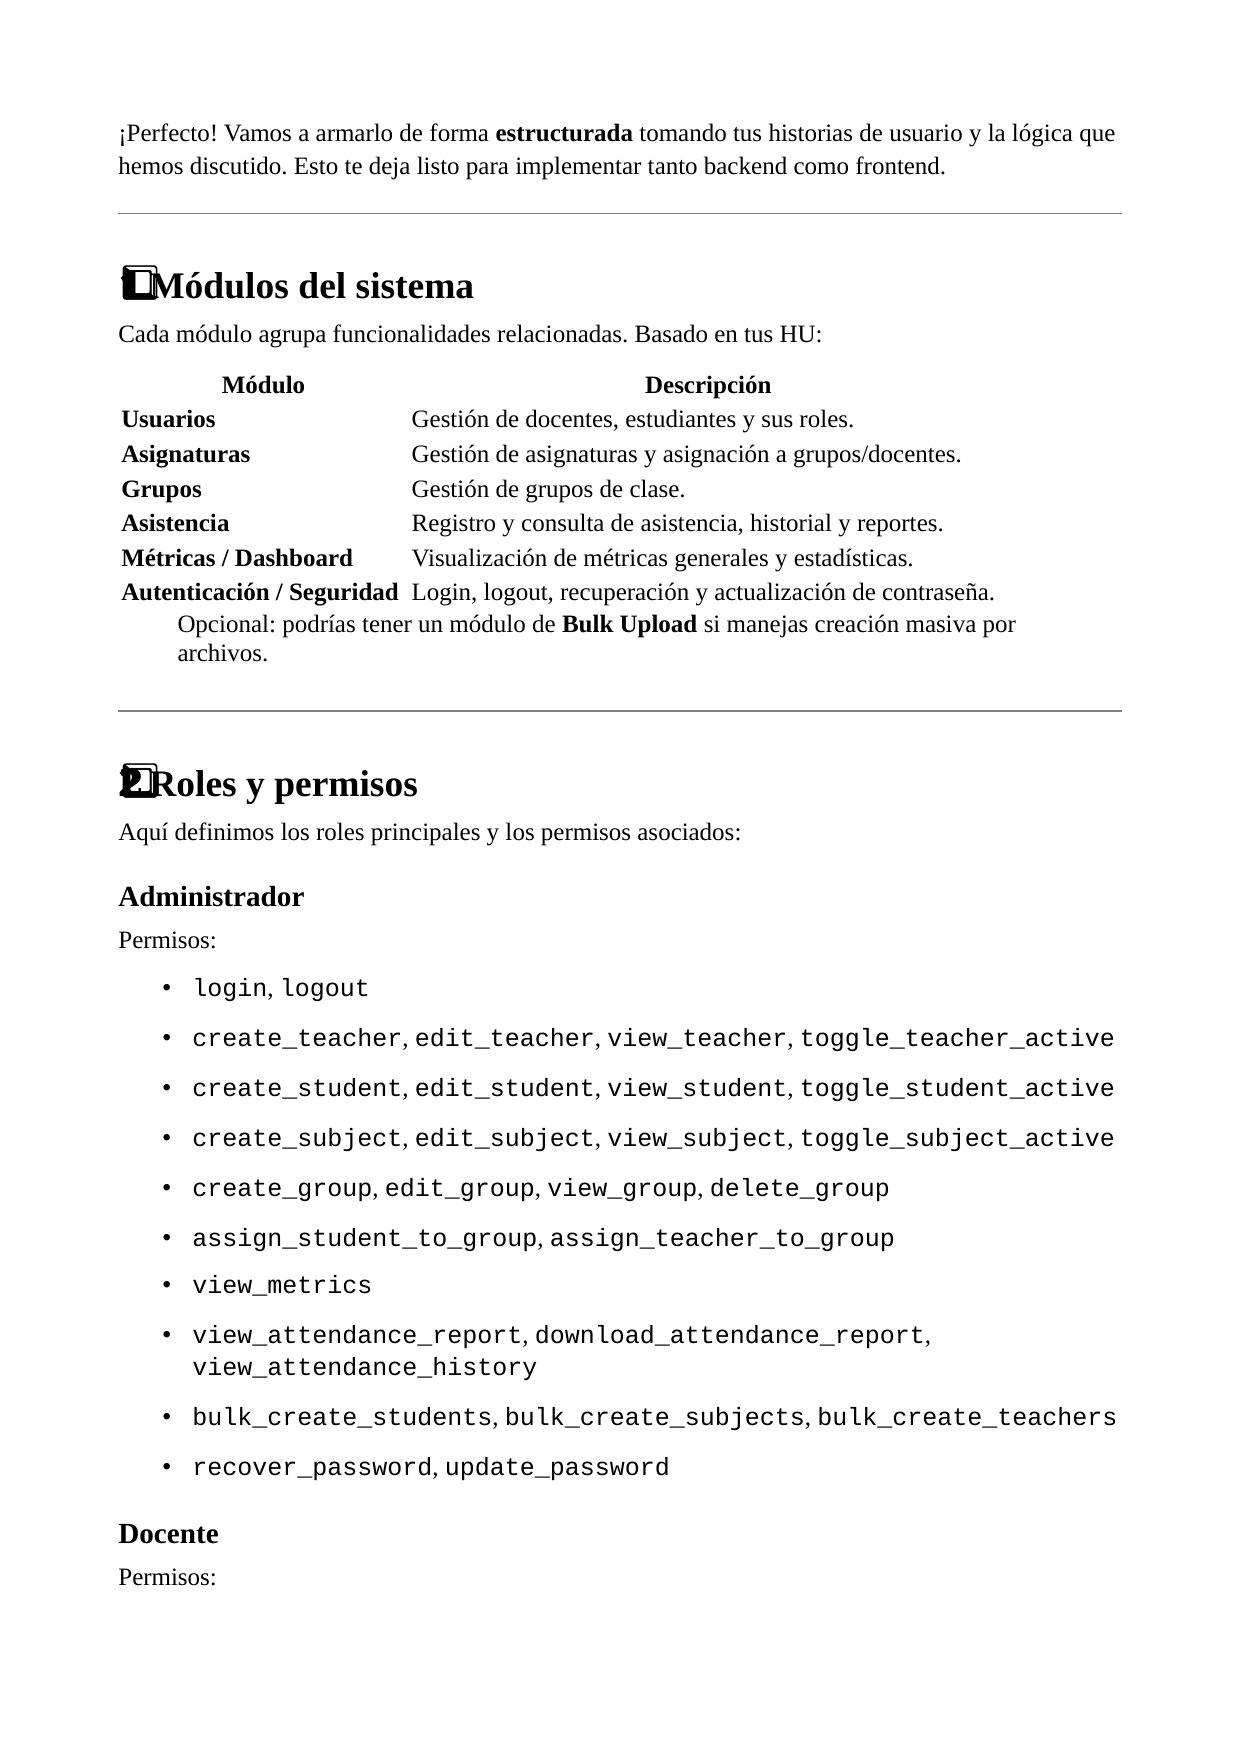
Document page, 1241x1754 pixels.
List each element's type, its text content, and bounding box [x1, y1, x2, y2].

table_cell Autenticación / Seguridad [118, 575, 408, 609]
table_header Módulo [118, 367, 408, 402]
table_cell Gestión de docentes, estudiantes y sus roles. [409, 402, 1008, 436]
table_cell Usuarios [118, 402, 408, 436]
text Permisos: [118, 925, 1122, 954]
table_cell Métricas / Dashboard [118, 540, 408, 574]
subtitle Docente [118, 1516, 1122, 1550]
subtitle Administrador [118, 879, 1122, 913]
text ¡Perfecto! Vamos a armarlo de forma estructurada tomando tus historias de usuario y la lógica que hemos discutido. Esto te deja listo para implementar tanto backend como frontend. [118, 118, 1122, 180]
table_cell Asignaturas [118, 436, 408, 471]
table_cell Gestión de grupos de clase. [409, 471, 1008, 505]
subtitle 2️⃣ Roles y permisos [118, 761, 1122, 804]
list view_metrics [162, 1273, 1122, 1301]
list recover_password, update_password [162, 1452, 1122, 1483]
table_cell Login, logout, recuperación y actualización de contraseña. [409, 575, 1008, 609]
table_cell Gestión de asignaturas y asignación a grupos/docentes. [409, 436, 1008, 471]
list bulk_create_students, bulk_create_subjects, bulk_create_teachers [162, 1402, 1122, 1433]
text Permisos: [118, 1562, 1122, 1591]
list login, logout [162, 973, 1122, 1003]
list create_teacher, edit_teacher, view_teacher, toggle_teacher_active [162, 1023, 1122, 1053]
list assign_student_to_group, assign_teacher_to_group [162, 1223, 1122, 1253]
text Aquí definimos los roles principales y los permisos asociados: [118, 817, 1122, 846]
text Opcional: podrías tener un módulo de Bulk Upload si manejas creación masiva por archivos. [177, 609, 1063, 667]
list view_attendance_report, download_attendance_report, view_attendance_history [162, 1320, 1122, 1383]
list create_subject, edit_subject, view_subject, toggle_subject_active [162, 1123, 1122, 1153]
subtitle 1️⃣ Módulos del sistema [118, 264, 1122, 307]
table_cell Asistencia [118, 505, 408, 540]
list create_student, edit_student, view_student, toggle_student_active [162, 1073, 1122, 1103]
table_cell Registro y consulta de asistencia, historial y reportes. [409, 505, 1008, 540]
text Cada módulo agrupa funcionalidades relacionadas. Basado en tus HU: [118, 319, 1122, 348]
table_header Descripción [409, 367, 1008, 402]
list create_group, edit_group, view_group, delete_group [162, 1173, 1122, 1203]
table_cell Visualización de métricas generales y estadísticas. [409, 540, 1008, 574]
table_cell Grupos [118, 471, 408, 505]
